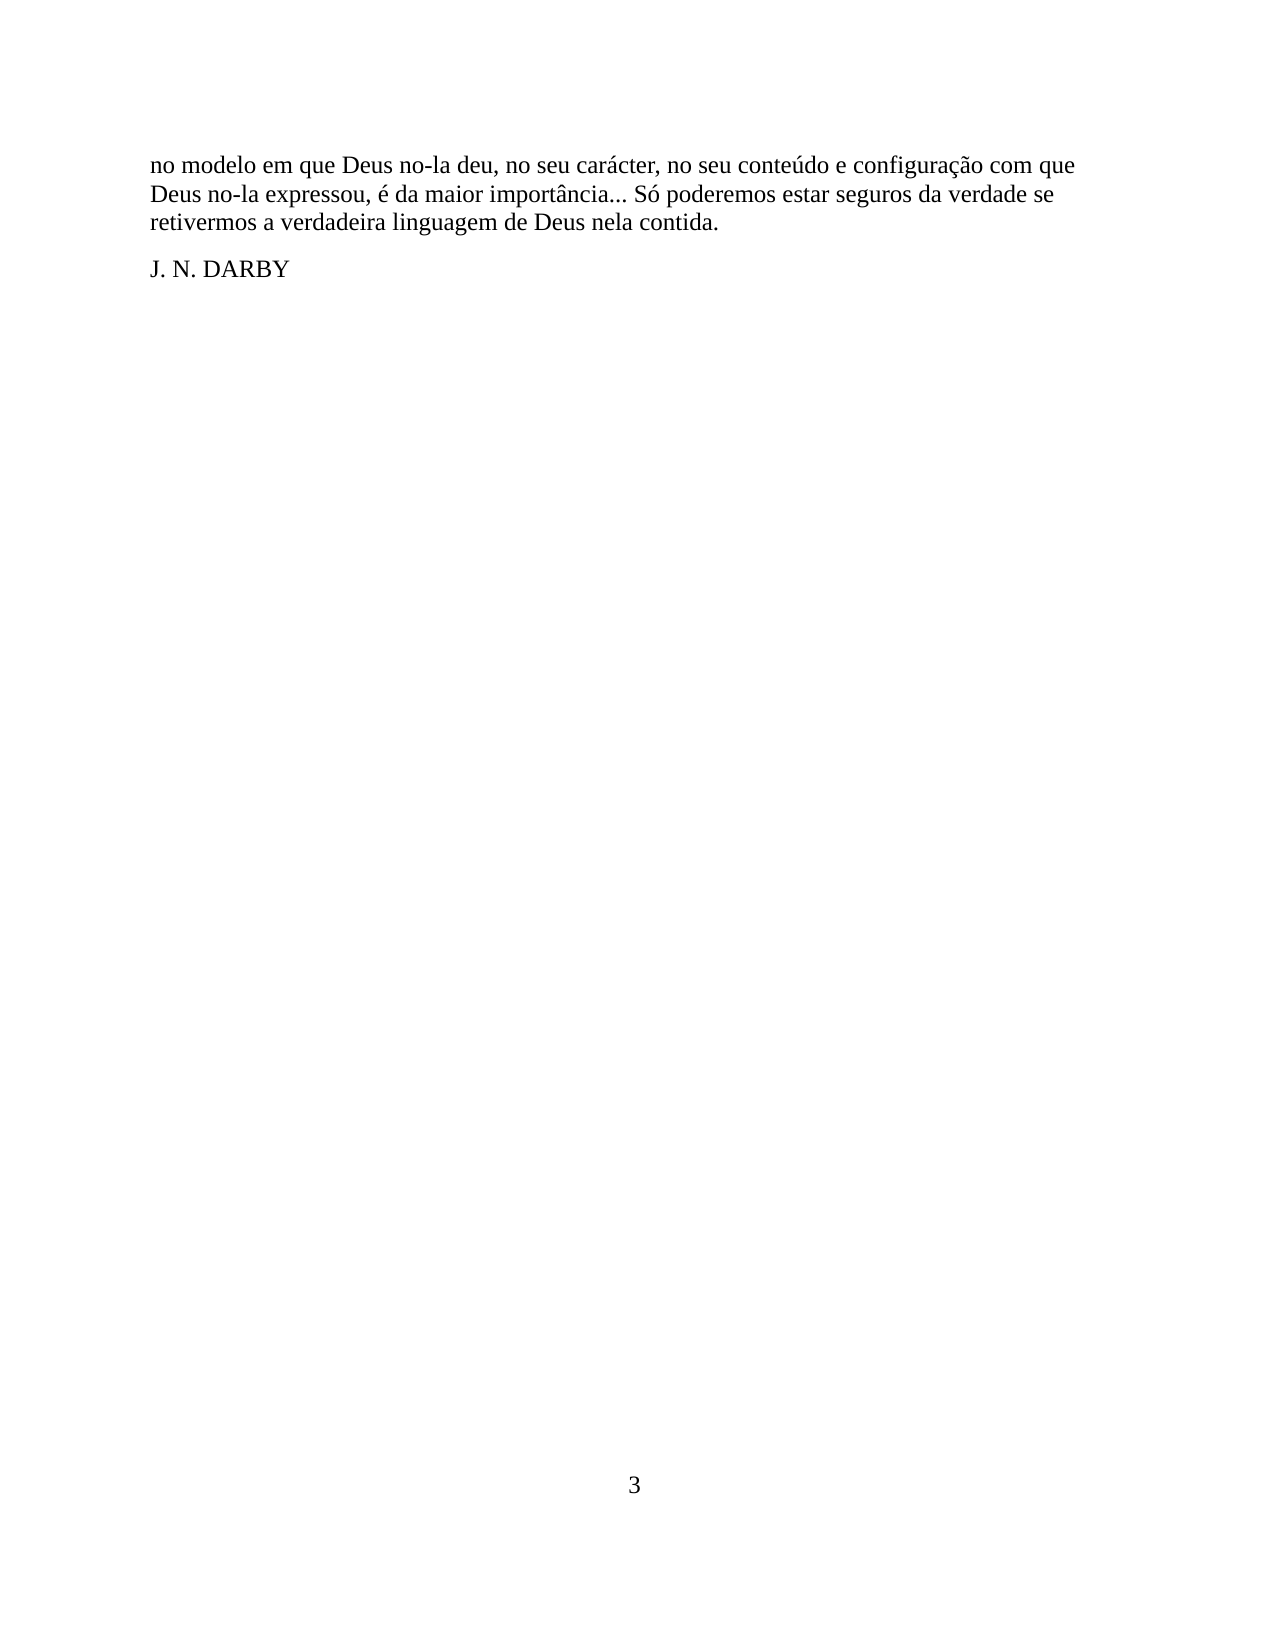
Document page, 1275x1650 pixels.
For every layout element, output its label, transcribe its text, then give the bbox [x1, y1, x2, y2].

text no modelo em que Deus no-la deu, no seu carácter, no seu conteúdo e configuração com que Deus no-la expressou, é da maior importância... Só poderemos estar seguros da verdade se retivermos a verdadeira linguagem de Deus nela contida. [150, 150, 1125, 236]
text J. N. DARBY [150, 254, 1125, 283]
